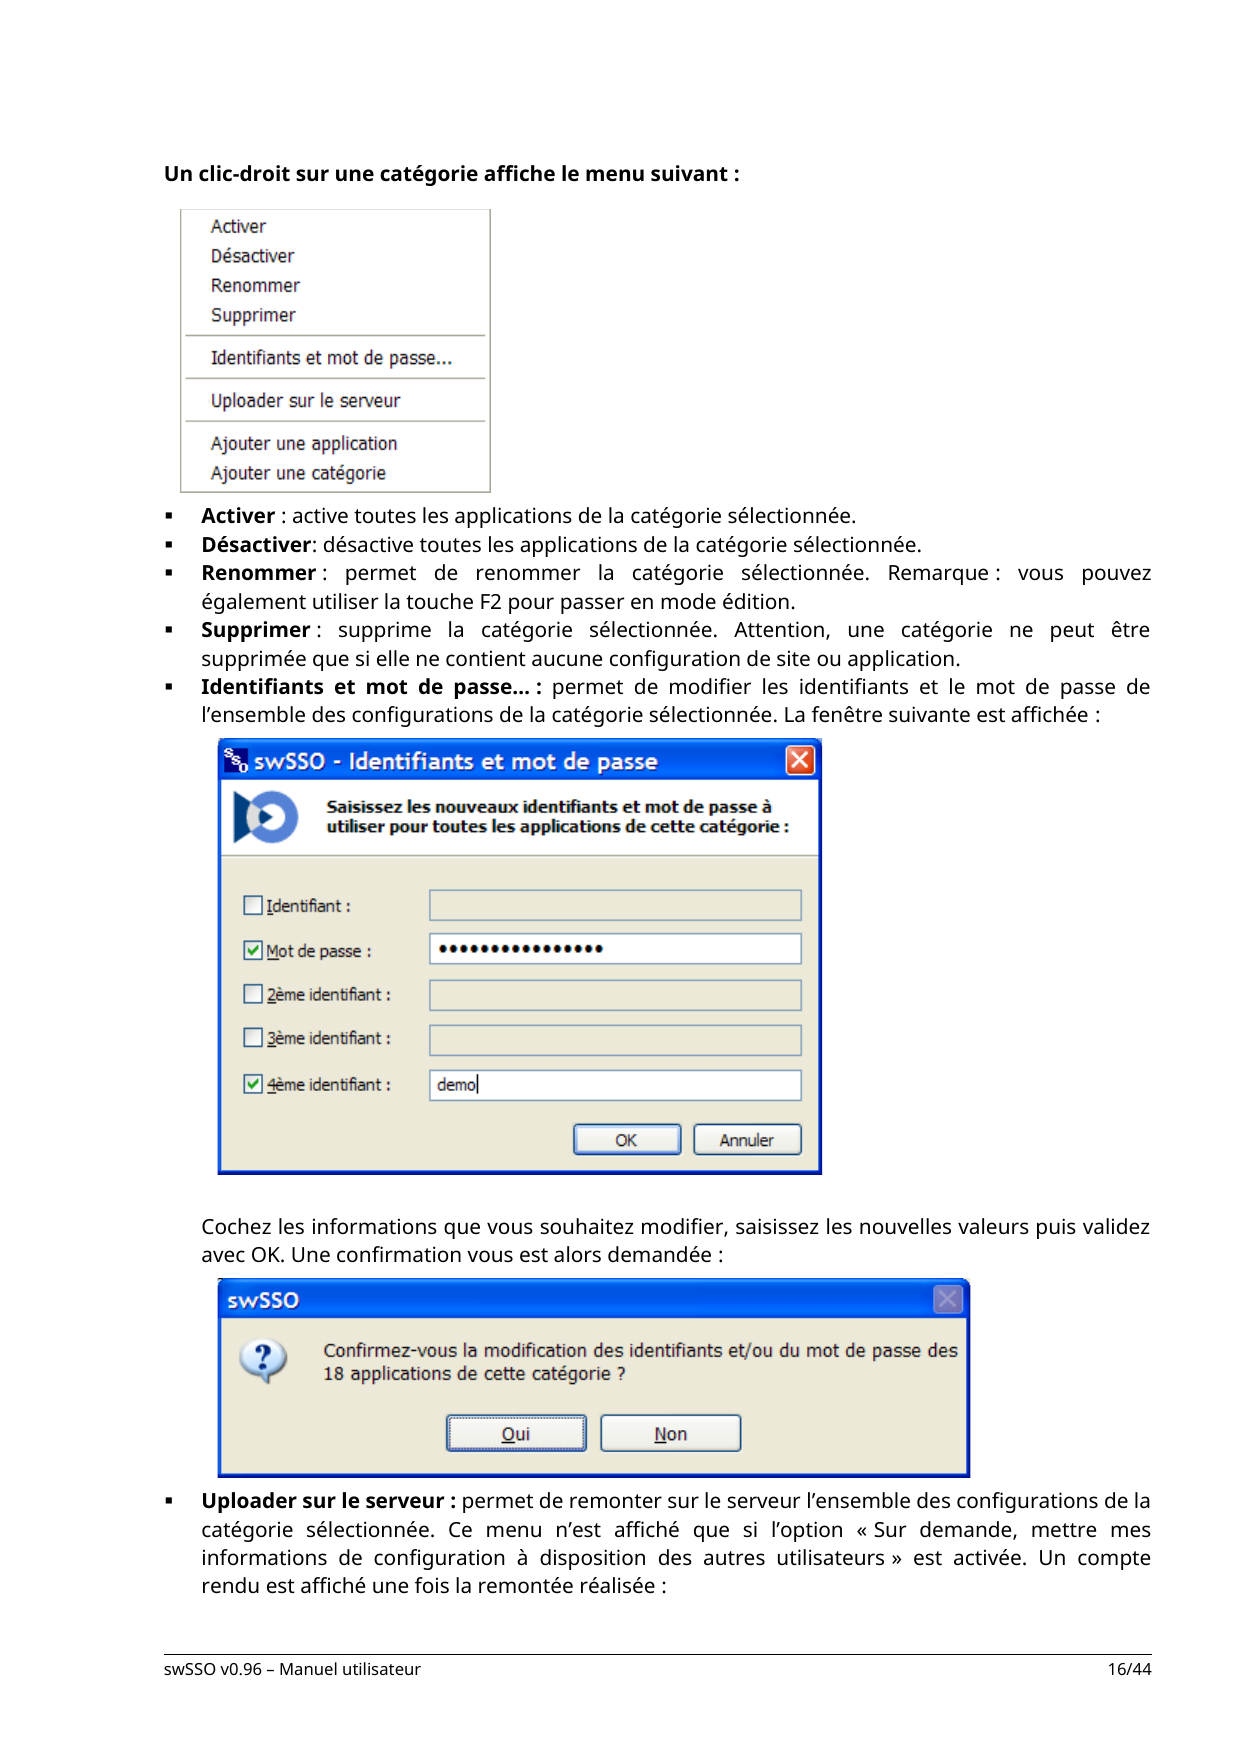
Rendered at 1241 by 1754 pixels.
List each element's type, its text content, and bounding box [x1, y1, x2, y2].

list Uploader sur le serveur : permet de remonter sur le serveur l’ensemble des configurations de la catégorie sélectionnée. Ce menu n’est affiché que si l’option « Sur demande, mettre mes informations de configuration à disposition des autres utilisateurs » est activée. Un compte rendu est affiché une fois la remontée réalisée : [164, 1486, 1152, 1600]
list Supprimer : supprime la catégorie sélectionnée. Attention, une catégorie ne peut être supprimée que si elle ne contient aucune configuration de site ou application. [164, 615, 1152, 672]
text Un clic-droit sur une catégorie affiche le menu suivant : [164, 159, 1152, 187]
list Renommer : permet de renommer la catégorie sélectionnée. Remarque : vous pouvez également utiliser la touche F2 pour passer en mode édition. [164, 558, 1152, 615]
picture [217, 1278, 971, 1478]
list Identifiants et mot de passe… : permet de modifier les identifiants et le mot de passe de l’ensemble des configurations de la catégorie sélectionnée. La fenêtre suivante est affichée : [164, 672, 1152, 729]
list Activer : active toutes les applications de la catégorie sélectionnée. [164, 502, 1152, 530]
picture [180, 209, 491, 493]
picture [217, 738, 823, 1175]
list Désactiver: désactive toutes les applications de la catégorie sélectionnée. [164, 530, 1152, 558]
text Cochez les informations que vous souhaitez modifier, saisissez les nouvelles valeurs puis validez avec OK. Une confirmation vous est alors demandée : [201, 1212, 1152, 1269]
